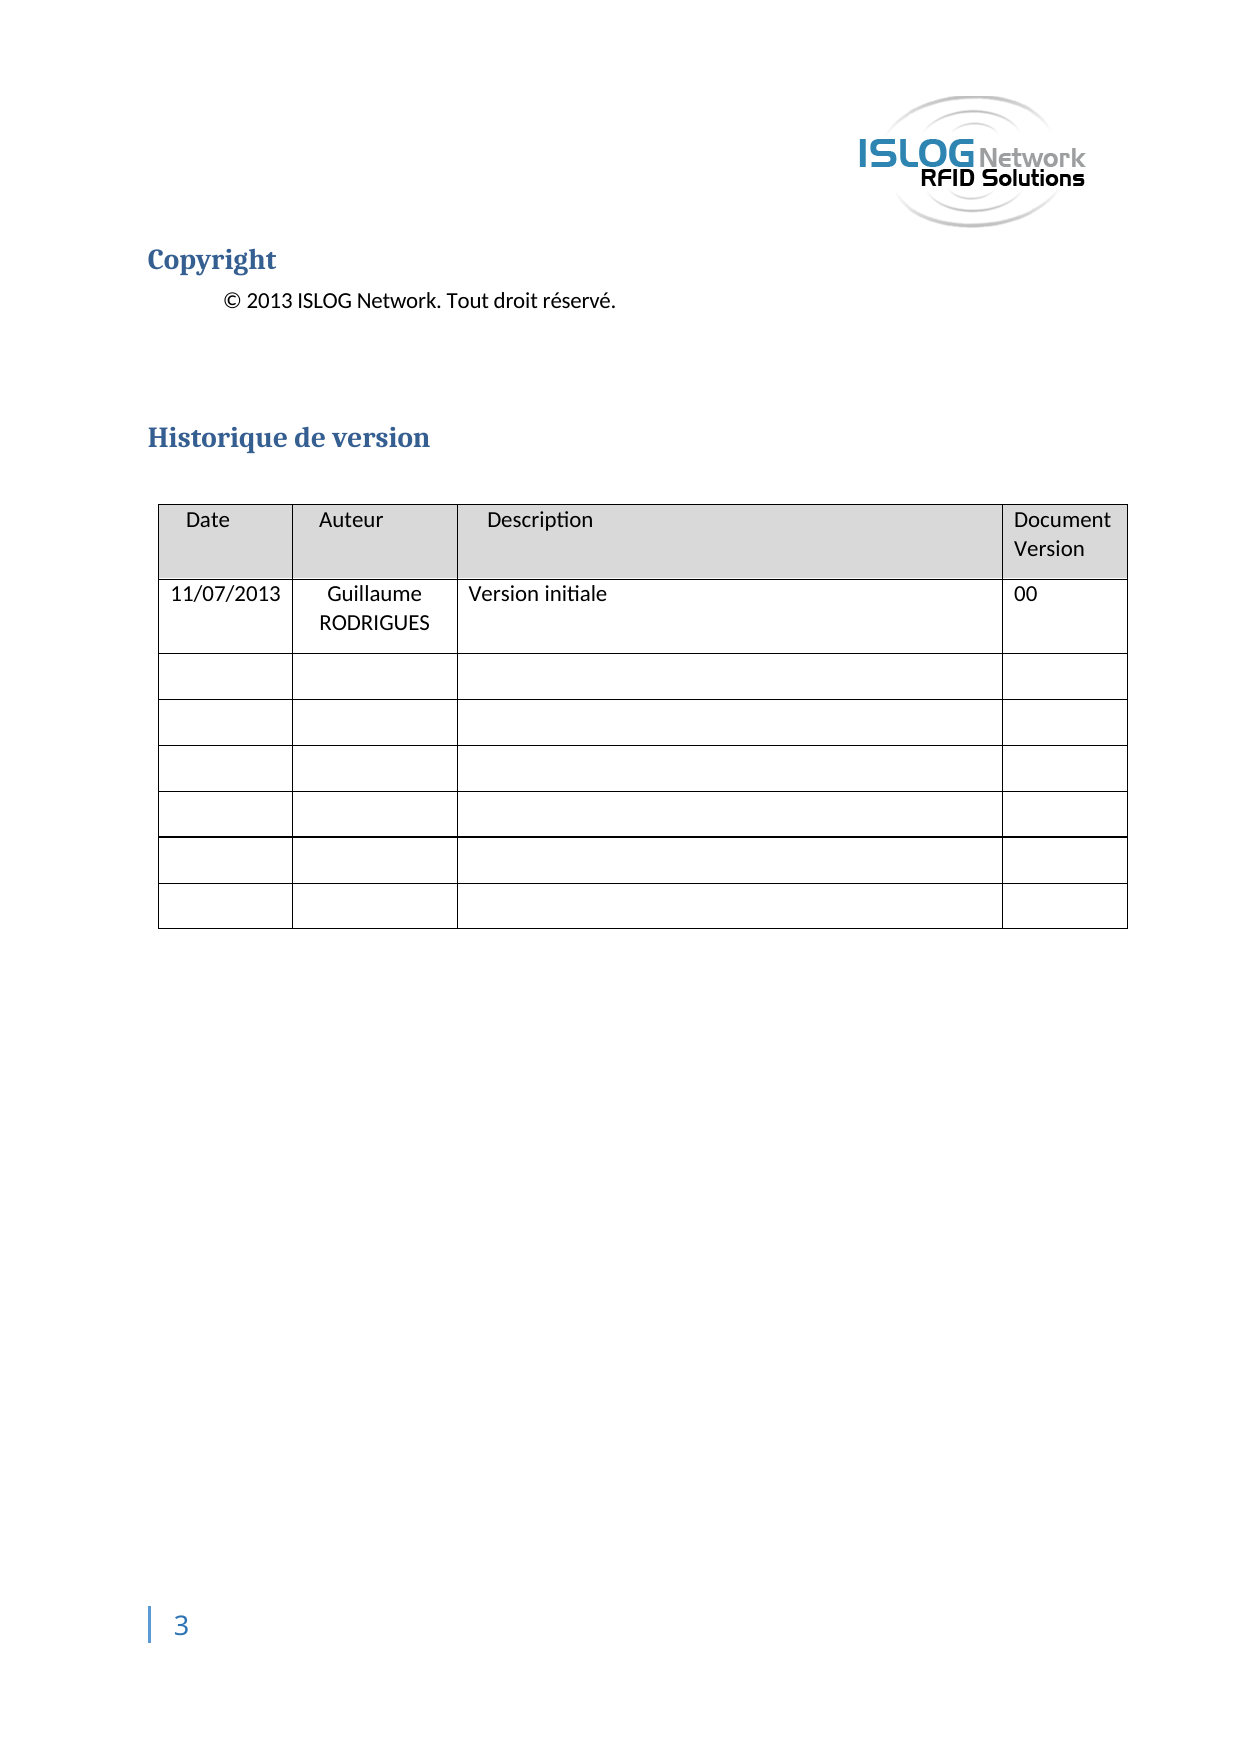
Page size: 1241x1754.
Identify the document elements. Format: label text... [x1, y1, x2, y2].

text © 2013 ISLOG Network. Tout droit réservé. [223, 286, 1093, 314]
table_cell [293, 838, 457, 882]
table_cell [159, 654, 292, 699]
table_cell [1003, 838, 1127, 882]
table_header Document Version [1003, 505, 1127, 578]
subtitle Copyright [148, 243, 1093, 277]
table_cell [293, 700, 457, 744]
table_cell [458, 838, 1002, 882]
subtitle Historique de version [148, 421, 1093, 454]
table_cell [293, 884, 457, 928]
table_cell [293, 792, 457, 836]
table_cell [159, 746, 292, 791]
table_cell 00 [1003, 580, 1127, 653]
table_cell [159, 700, 292, 744]
table_cell [1003, 792, 1127, 836]
table_cell [458, 654, 1002, 699]
table_cell [293, 654, 457, 699]
table_cell [458, 792, 1002, 836]
table_cell [458, 700, 1002, 744]
table_cell [458, 884, 1002, 928]
table_cell Version initiale [458, 580, 1002, 653]
table_cell [159, 838, 292, 882]
table_cell [159, 792, 292, 836]
table_header Date [159, 505, 292, 578]
table_cell [458, 746, 1002, 791]
table_header Auteur [293, 505, 457, 578]
table_cell 11/07/2013 [159, 580, 292, 653]
table_cell Guillaume RODRIGUES [293, 580, 457, 653]
table_cell [1003, 746, 1127, 791]
table_cell [1003, 884, 1127, 928]
table_cell [159, 884, 292, 928]
table_cell [1003, 700, 1127, 744]
table_header Description [458, 505, 1002, 578]
table_cell [1003, 654, 1127, 699]
table_cell [293, 746, 457, 791]
